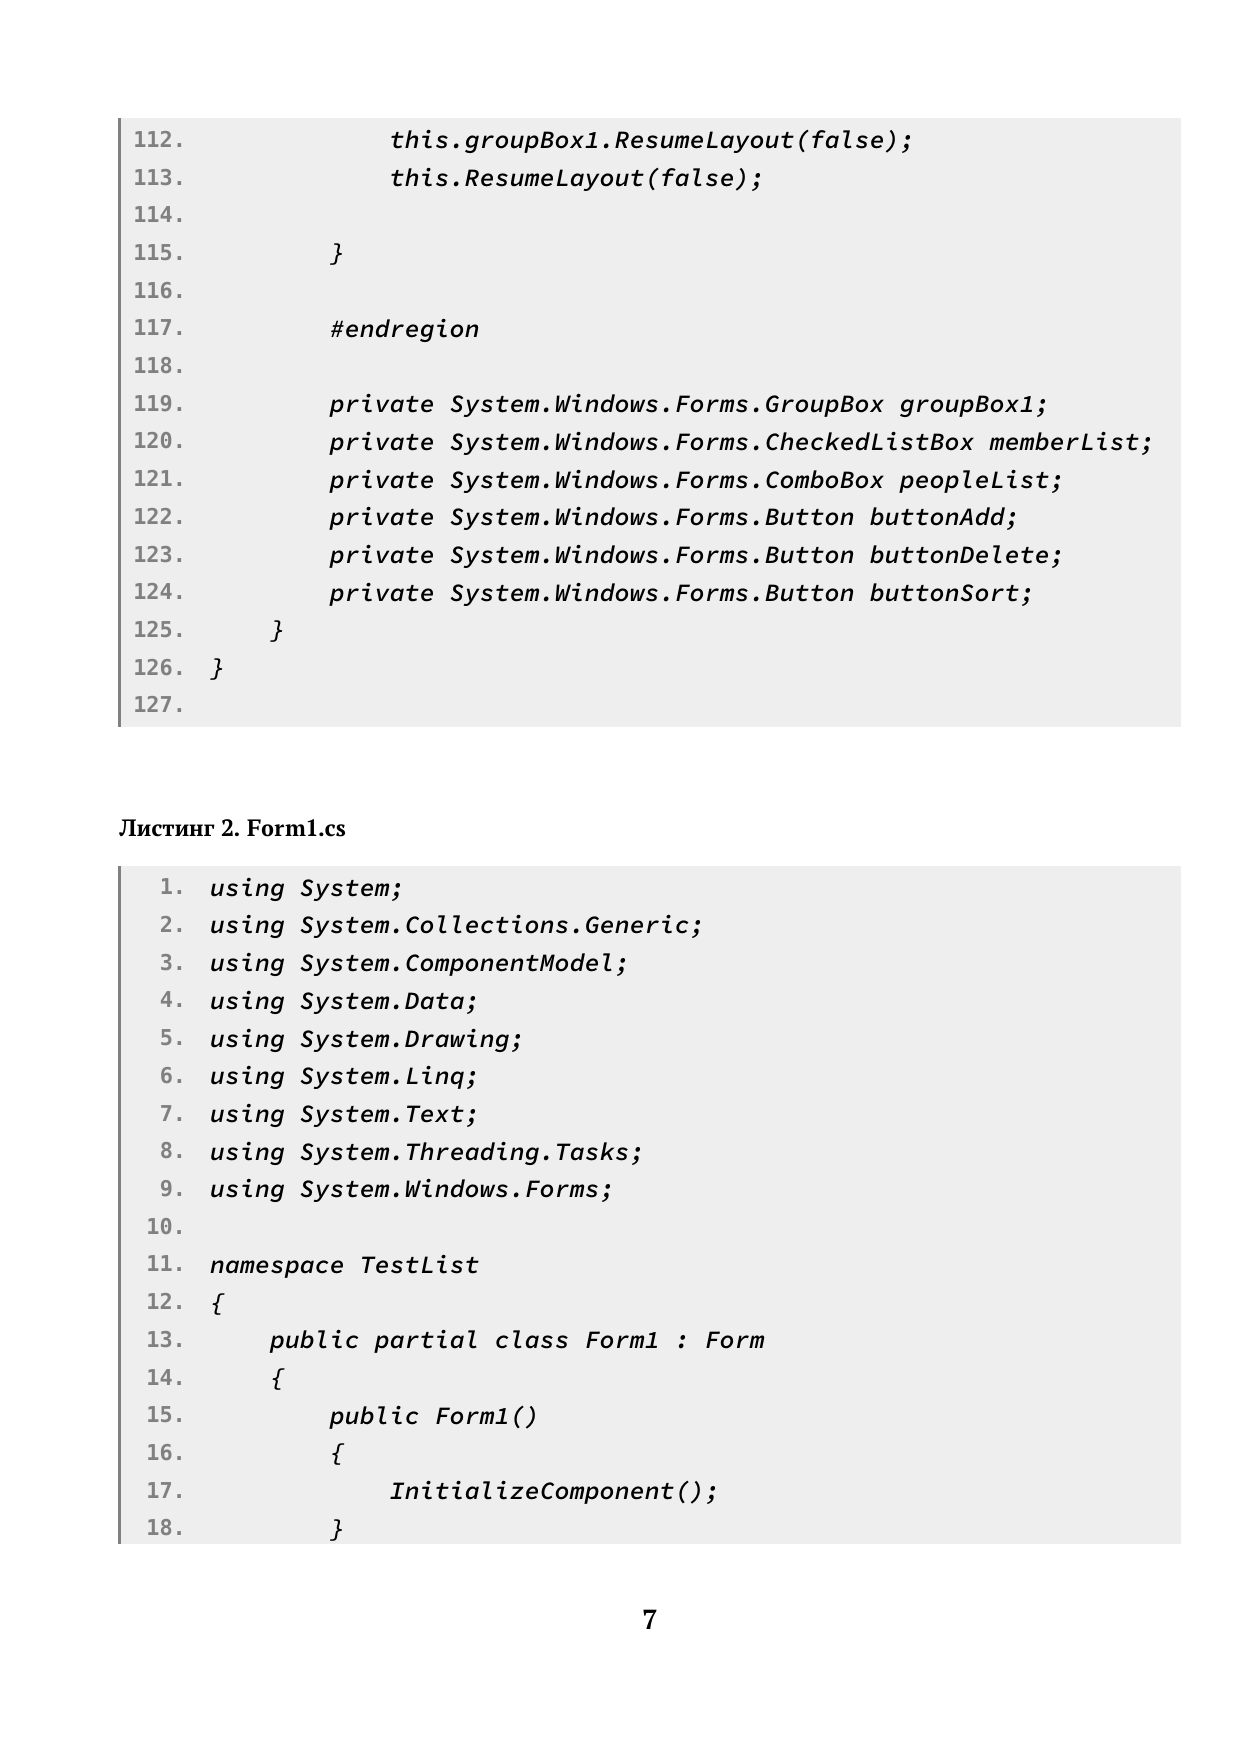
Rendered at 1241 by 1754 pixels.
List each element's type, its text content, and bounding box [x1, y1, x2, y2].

list using System.Drawing; [121, 1016, 1181, 1054]
list private System.Windows.Forms.Button buttonDelete; [121, 533, 1181, 570]
list } [121, 1507, 1181, 1544]
list #endregion [121, 307, 1181, 344]
text Листинг 2. Form1.cs [118, 813, 1181, 841]
list using System.Text; [121, 1092, 1181, 1129]
list using System; [121, 866, 1181, 903]
list } [121, 608, 1181, 646]
list { [121, 1280, 1181, 1318]
list using System.Windows.Forms; [121, 1167, 1181, 1205]
list } [121, 231, 1181, 269]
list public Form1() [121, 1393, 1181, 1431]
list private System.Windows.Forms.CheckedListBox memberList; [121, 420, 1181, 457]
list public partial class Form1 : Form [121, 1318, 1181, 1356]
list using System.Linq; [121, 1054, 1181, 1092]
list this.ResumeLayout(false); [121, 156, 1181, 193]
list private System.Windows.Forms.Button buttonAdd; [121, 495, 1181, 533]
list using System.Collections.Generic; [121, 903, 1181, 941]
list namespace TestList [121, 1243, 1181, 1280]
list } [121, 646, 1181, 683]
list using System.ComponentModel; [121, 941, 1181, 978]
list { [121, 1431, 1181, 1469]
list using System.Data; [121, 979, 1181, 1016]
list this.groupBox1.ResumeLayout(false); [121, 118, 1181, 156]
list private System.Windows.Forms.ComboBox peopleList; [121, 457, 1181, 495]
list InitializeComponent(); [121, 1469, 1181, 1506]
list private System.Windows.Forms.Button buttonSort; [121, 571, 1181, 608]
list private System.Windows.Forms.GroupBox groupBox1; [121, 382, 1181, 419]
list using System.Threading.Tasks; [121, 1129, 1181, 1167]
list { [121, 1356, 1181, 1393]
